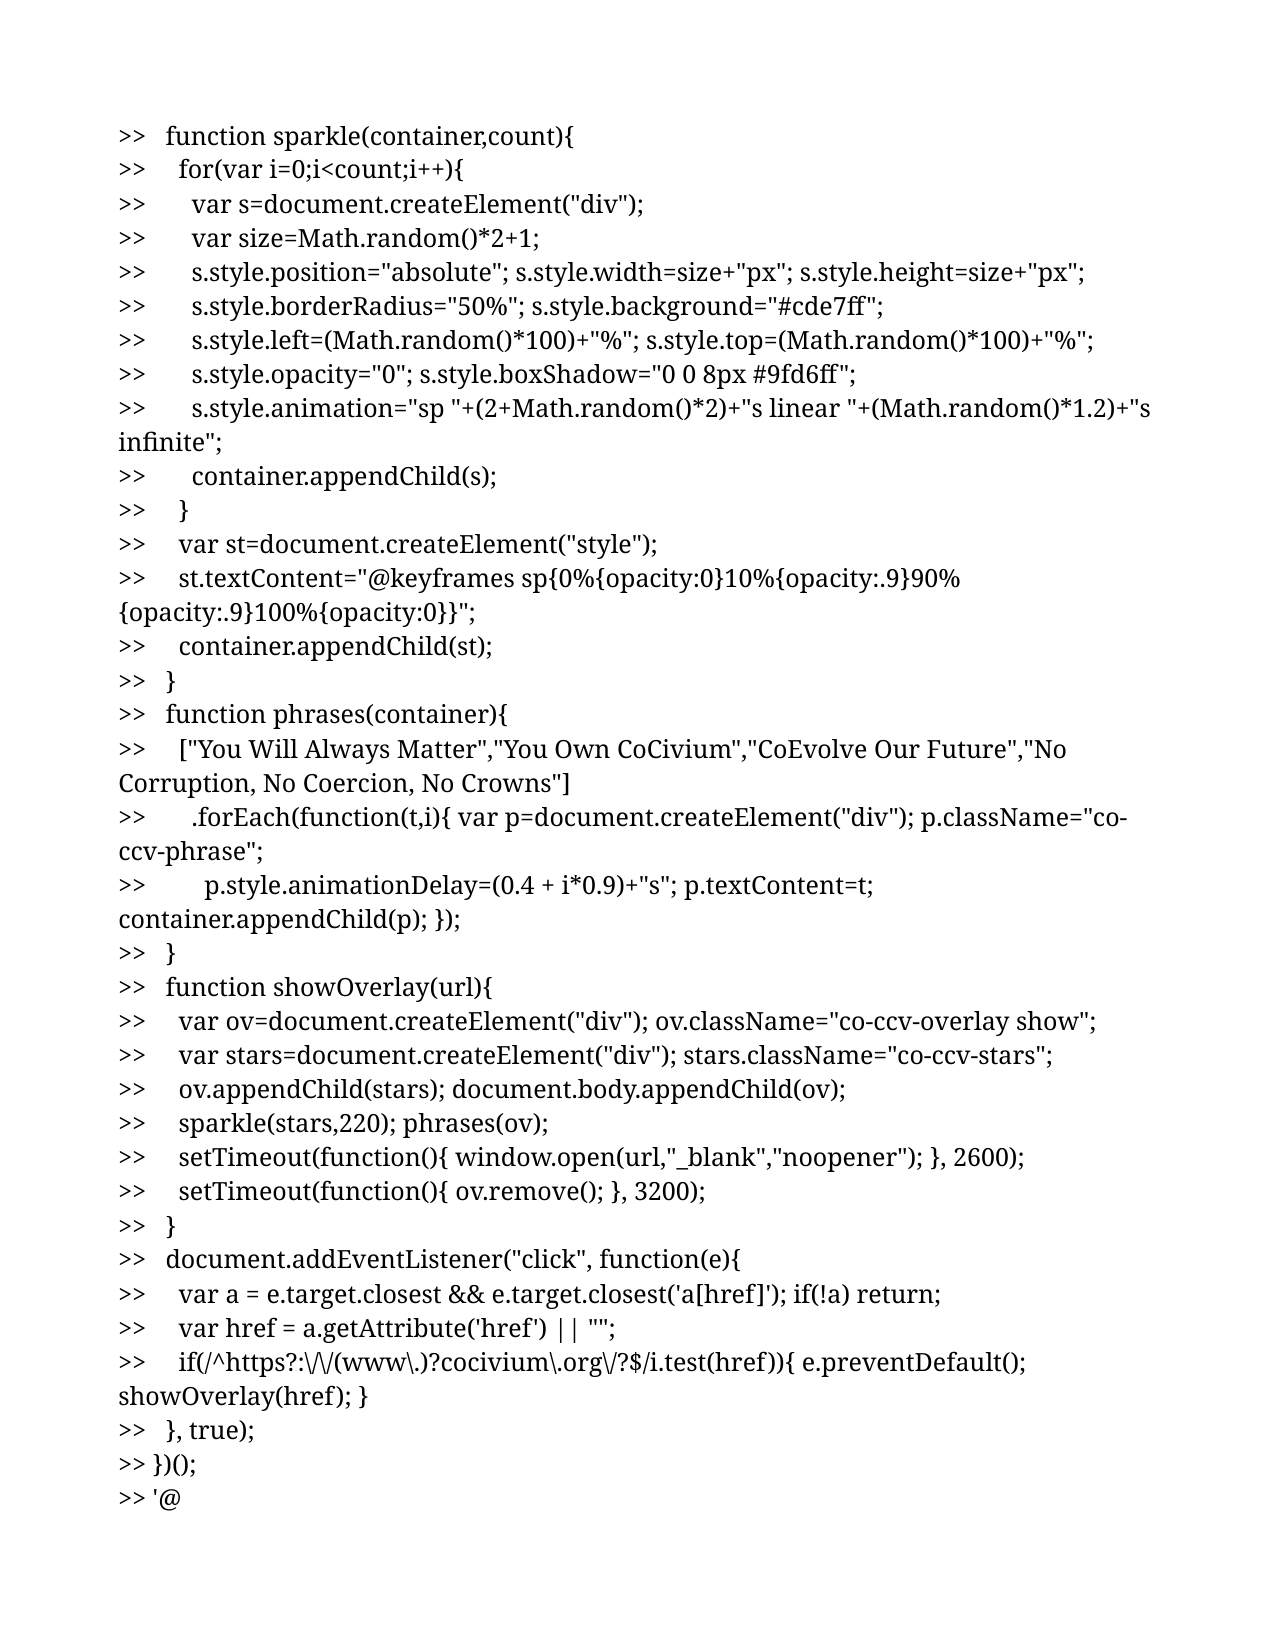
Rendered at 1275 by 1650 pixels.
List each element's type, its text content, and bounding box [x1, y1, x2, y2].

text >> var stars=document.createElement("div"); stars.className="co-ccv-stars"; [118, 1038, 1157, 1072]
text >> s.style.animation="sp "+(2+Math.random()*2)+"s linear "+(Math.random()*1.2)+"s infinite"; [118, 391, 1157, 459]
text >> s.style.left=(Math.random()*100)+"%"; s.style.top=(Math.random()*100)+"%"; [118, 322, 1157, 357]
text >> s.style.position="absolute"; s.style.width=size+"px"; s.style.height=size+"px"; [118, 254, 1157, 288]
text >> document.addEventListener("click", function(e){ [118, 1242, 1157, 1276]
text >> var a = e.target.closest && e.target.closest('a[href]'); if(!a) return; [118, 1276, 1157, 1310]
text >> p.style.animationDelay=(0.4 + i*0.9)+"s"; p.textContent=t; container.appendChild(p); }); [118, 867, 1157, 936]
text >> .forEach(function(t,i){ var p=document.createElement("div"); p.className="co-ccv-phrase"; [118, 799, 1157, 867]
text >> '@ [118, 1481, 1157, 1515]
text >> var st=document.createElement("style"); [118, 527, 1157, 561]
text >> var href = a.getAttribute('href') || ""; [118, 1310, 1157, 1344]
text >> setTimeout(function(){ window.open(url,"_blank","noopener"); }, 2600); [118, 1140, 1157, 1174]
text >> var s=document.createElement("div"); [118, 186, 1157, 220]
text >> }, true); [118, 1412, 1157, 1447]
text >> ov.appendChild(stars); document.body.appendChild(ov); [118, 1072, 1157, 1106]
text >> container.appendChild(st); [118, 629, 1157, 663]
text >> function phrases(container){ [118, 697, 1157, 731]
text >> sparkle(stars,220); phrases(ov); [118, 1106, 1157, 1140]
text >> var ov=document.createElement("div"); ov.className="co-ccv-overlay show"; [118, 1004, 1157, 1038]
text >> } [118, 663, 1157, 697]
text >> ["You Will Always Matter","You Own CoCivium","CoEvolve Our Future","No Corruption, No Coercion, No Crowns"] [118, 731, 1157, 799]
text >> } [118, 493, 1157, 527]
text >> setTimeout(function(){ ov.remove(); }, 3200); [118, 1174, 1157, 1208]
text >> } [118, 1208, 1157, 1242]
text >> function showOverlay(url){ [118, 970, 1157, 1004]
text >> container.appendChild(s); [118, 459, 1157, 493]
text >> function sparkle(container,count){ [118, 118, 1157, 152]
text >> if(/^https?:\/\/(www\.)?cocivium\.org\/?$/i.test(href)){ e.preventDefault(); showOverlay(href); } [118, 1344, 1157, 1412]
text >> st.textContent="@keyframes sp{0%{opacity:0}10%{opacity:.9}90%{opacity:.9}100%{opacity:0}}"; [118, 561, 1157, 629]
text >> s.style.borderRadius="50%"; s.style.background="#cde7ff"; [118, 288, 1157, 322]
text >> s.style.opacity="0"; s.style.boxShadow="0 0 8px #9fd6ff"; [118, 357, 1157, 391]
text >> var size=Math.random()*2+1; [118, 220, 1157, 254]
text >> })(); [118, 1447, 1157, 1481]
text >> for(var i=0;i<count;i++){ [118, 152, 1157, 186]
text >> } [118, 936, 1157, 970]
